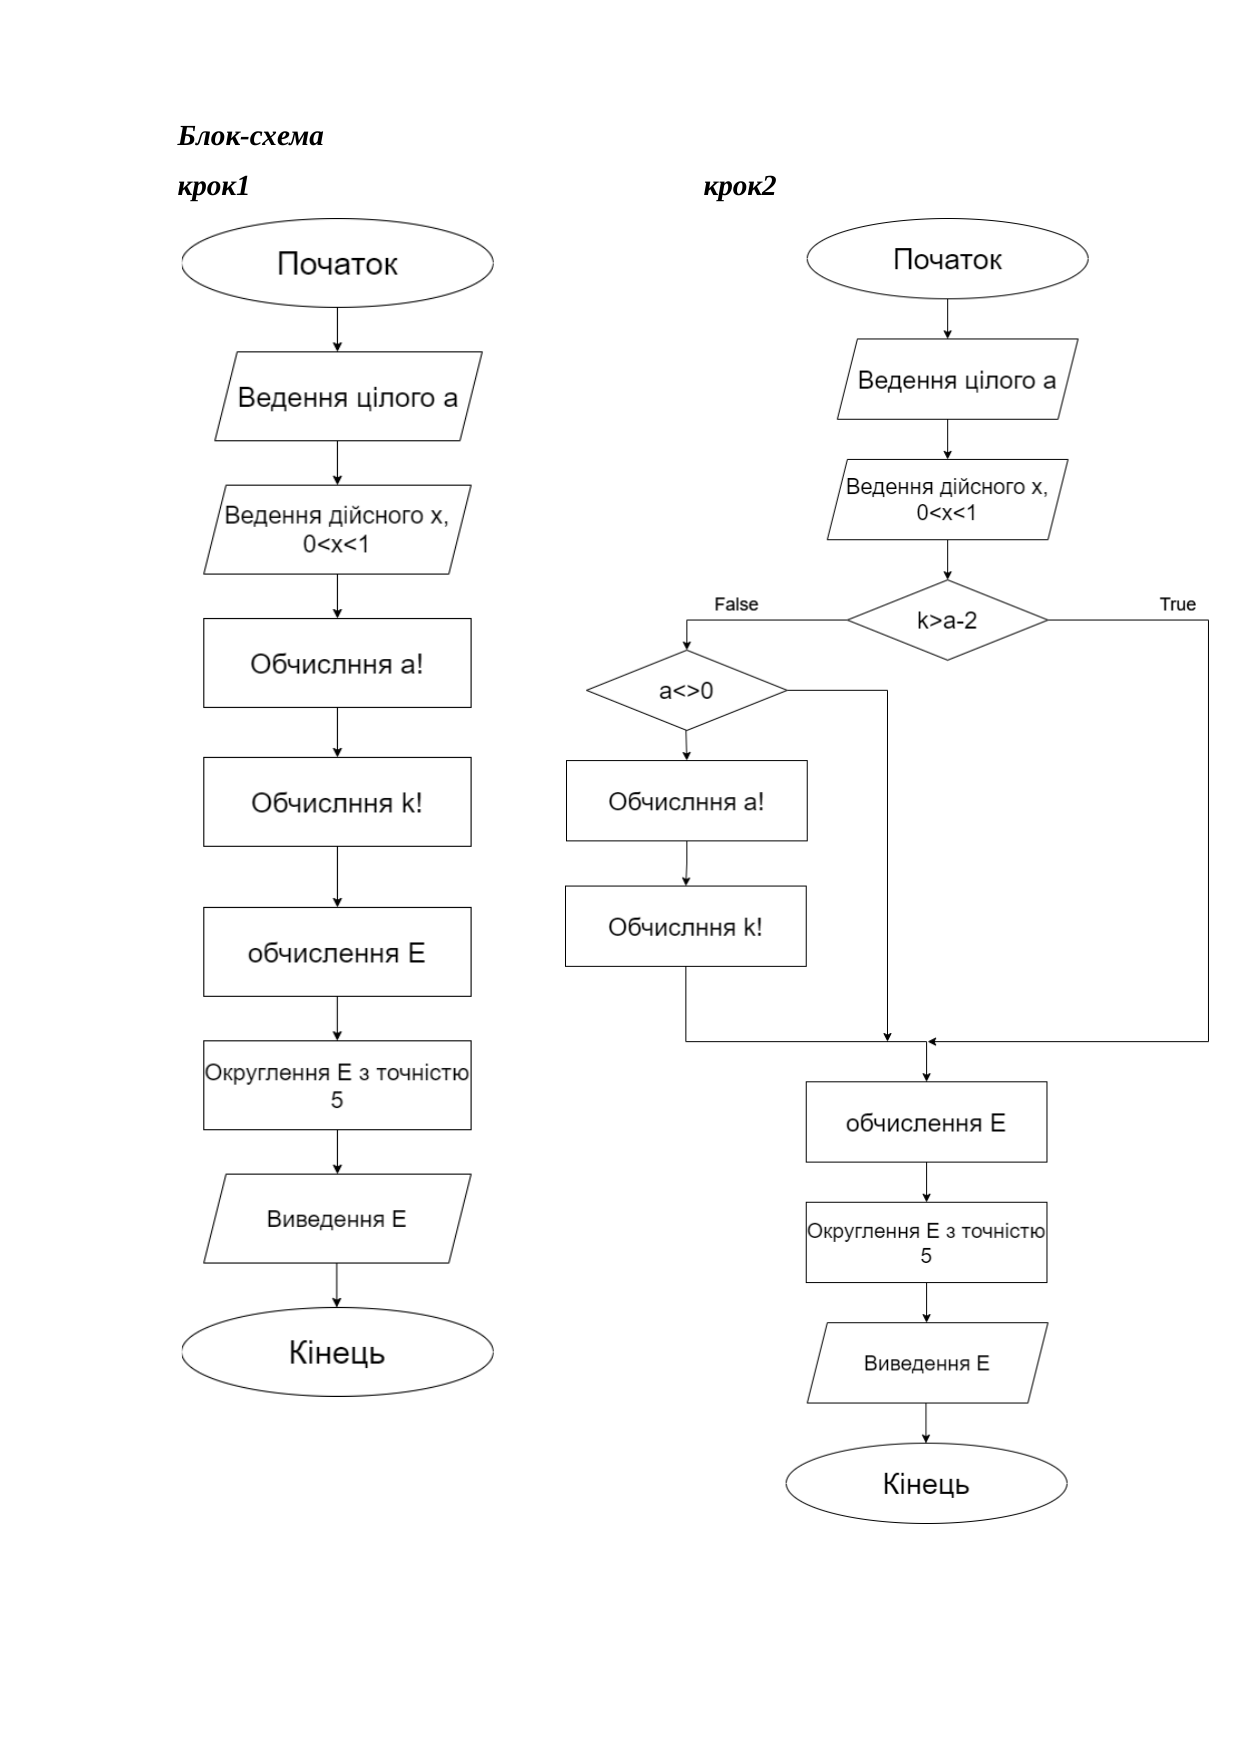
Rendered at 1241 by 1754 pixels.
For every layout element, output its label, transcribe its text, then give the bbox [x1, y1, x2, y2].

picture [181, 218, 494, 1397]
text крок1 крок2 [118, 168, 1181, 202]
text Блок-схема [118, 118, 1181, 152]
picture [565, 218, 1218, 1524]
